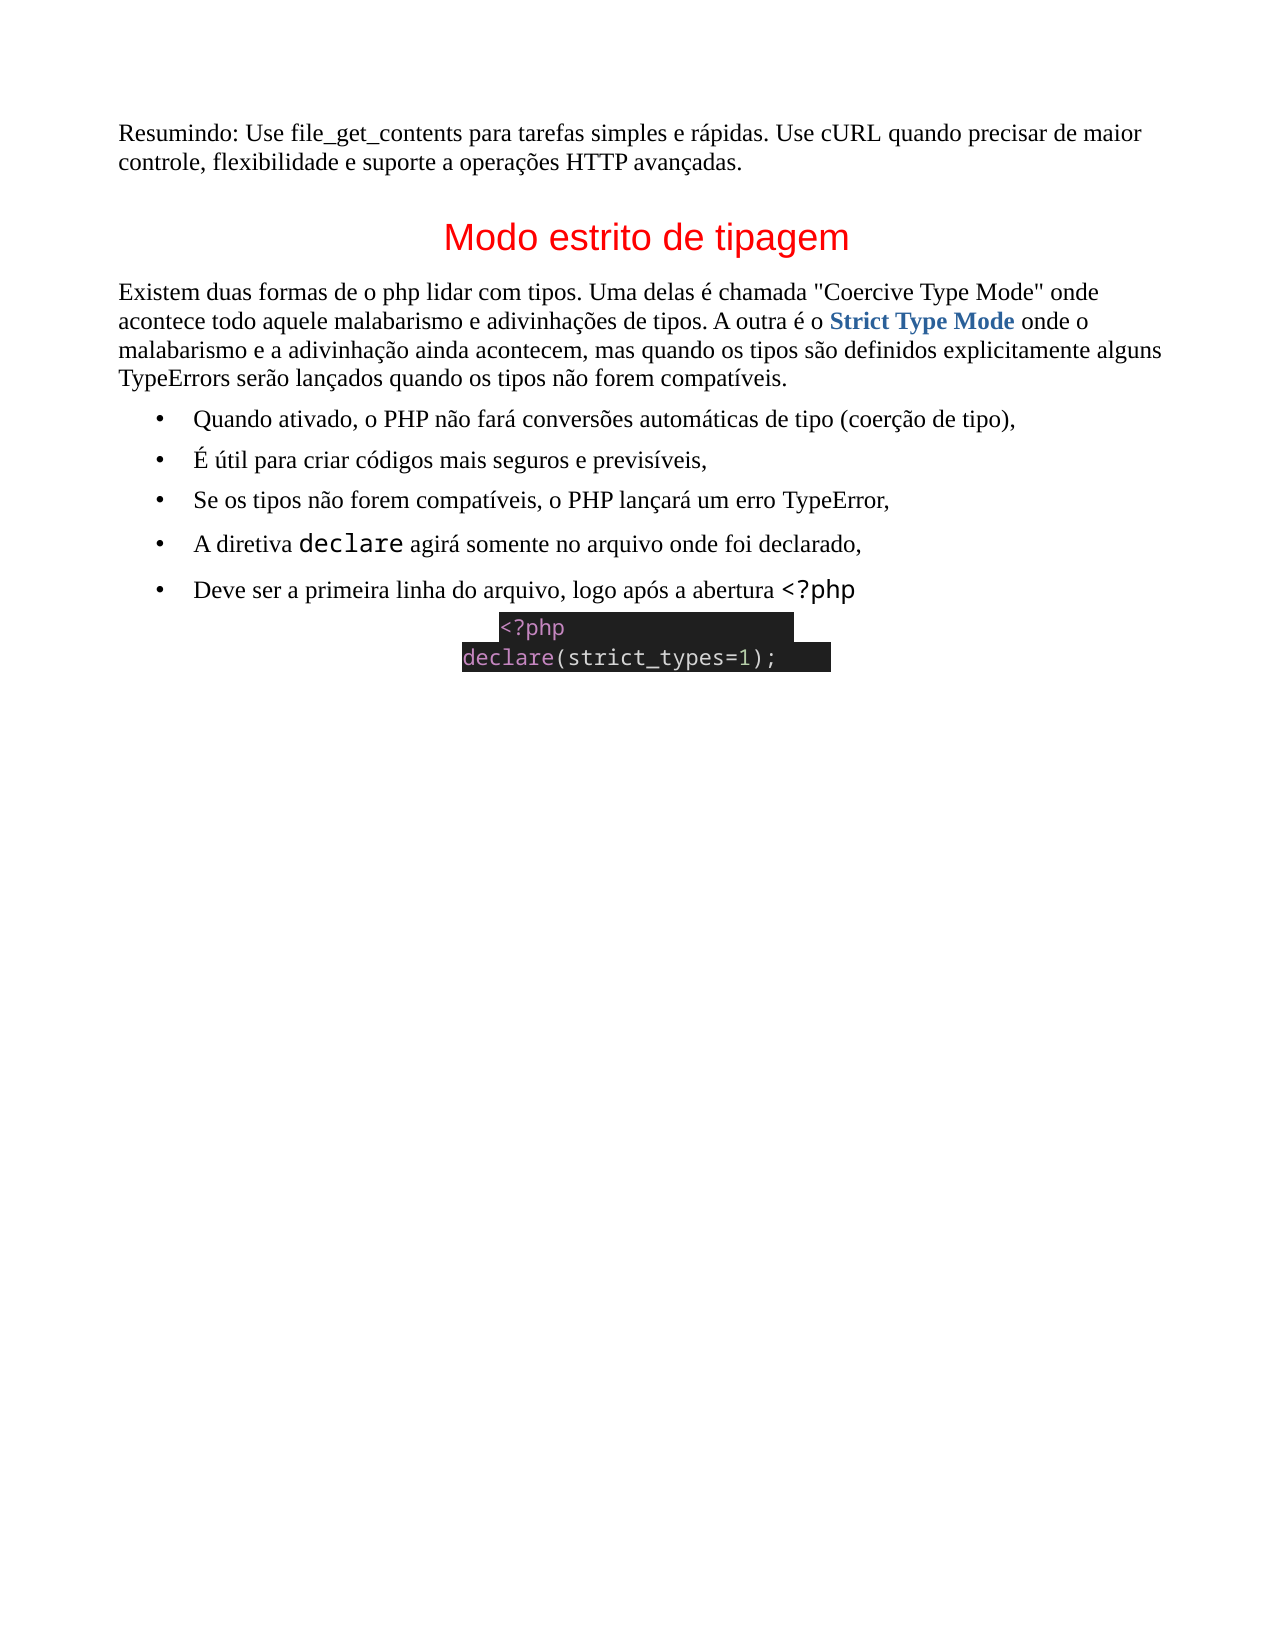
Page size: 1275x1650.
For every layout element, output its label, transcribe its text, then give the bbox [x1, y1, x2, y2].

list Se os tipos não forem compatíveis, o PHP lançará um erro TypeError, [156, 485, 1175, 514]
list Deve ser a primeira linha do arquivo, logo após a abertura <?php [156, 572, 1175, 606]
text Resumindo: Use file_get_contents para tarefas simples e rápidas. Use cURL quando precisar de maior controle, flexibilidade e suporte a operações HTTP avançadas. [118, 118, 1175, 176]
text <?php [118, 612, 1175, 642]
text Existem duas formas de o php lidar com tipos. Uma delas é chamada "Coercive Type Mode" onde acontece todo aquele malabarismo e adivinhações de tipos. A outra é o Strict Type Mode onde o malabarismo e a adivinhação ainda acontecem, mas quando os tipos são definidos explicitamente alguns TypeErrors serão lançados quando os tipos não forem compatíveis. [118, 277, 1175, 392]
list Quando ativado, o PHP não fará conversões automáticas de tipo (coerção de tipo), [156, 404, 1175, 433]
subtitle Modo estrito de tipagem [118, 215, 1175, 259]
text declare(strict_types=1); [118, 642, 1175, 672]
list É útil para criar códigos mais seguros e previsíveis, [156, 445, 1175, 473]
list A diretiva declare agirá somente no arquivo onde foi declarado, [156, 526, 1175, 560]
